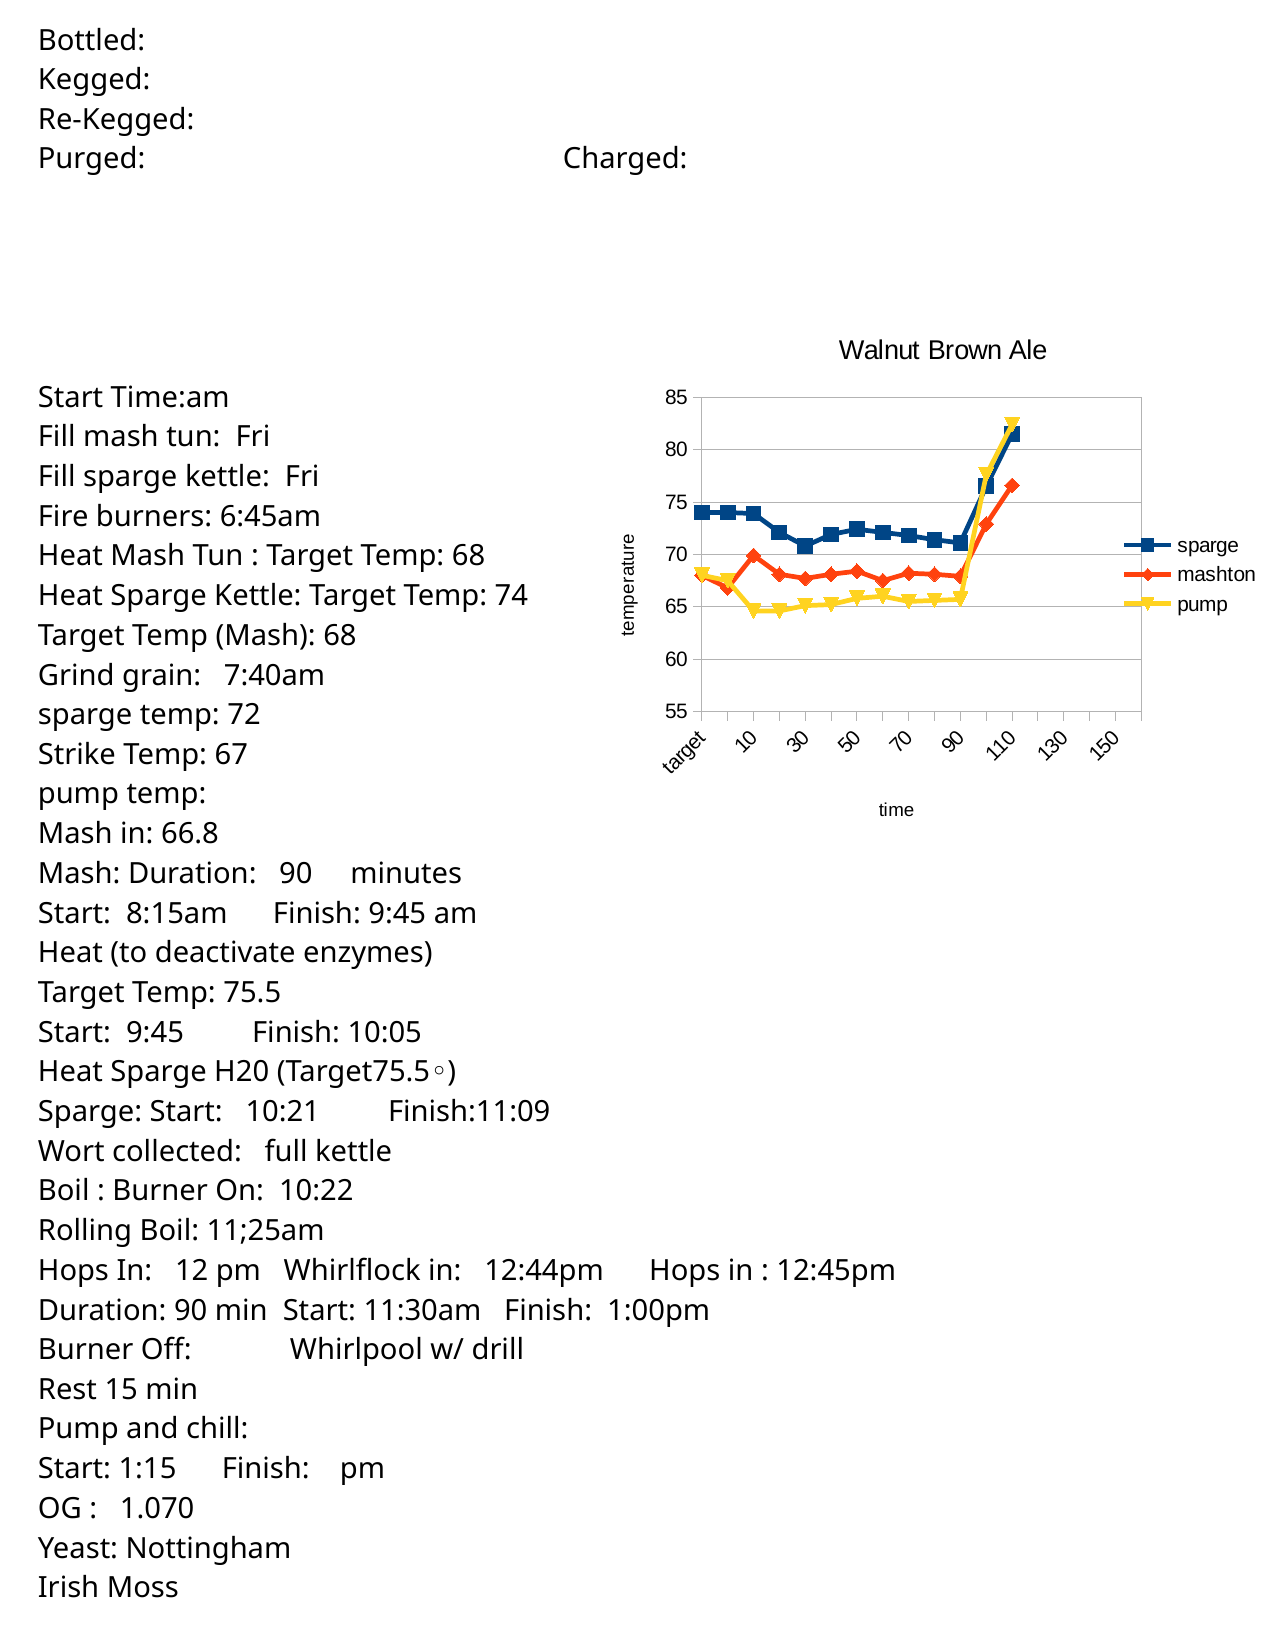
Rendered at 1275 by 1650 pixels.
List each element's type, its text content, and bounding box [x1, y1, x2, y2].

text Heat Mash Tun : Target Temp: 68 [1142, 535, 1237, 574]
text Mash: Duration: 90 minutes [38, 852, 1237, 892]
text sparge temp: 72 [38, 693, 1237, 733]
text [984, 503, 1141, 535]
text [1142, 495, 1237, 535]
text Rest 15 min [38, 1368, 1237, 1408]
text Pump and chill: [38, 1408, 1237, 1447]
text Irish Moss [38, 1567, 1237, 1606]
text [702, 416, 1141, 449]
text [702, 654, 1141, 659]
text Fill mash tun: Fri [38, 416, 701, 455]
text Hops In: 12 pm Whirlflock in: 12:44pm Hops in : 12:45pm [38, 1249, 1237, 1289]
text Mash in: 66.8 [38, 812, 1237, 852]
text Heat Sparge Kettle: Target Temp: 74 [702, 580, 745, 606]
text [702, 455, 993, 495]
text [986, 455, 1141, 495]
text Heat Sparge Kettle: Target Temp: 74 [735, 574, 881, 606]
text Start: 8:15am Finish: 9:45 am [38, 892, 1237, 932]
text Heat Mash Tun : Target Temp: 68 [761, 555, 966, 574]
text Heat (to deactivate enzymes) [38, 932, 1237, 971]
text Heat Mash Tun : Target Temp: 68 [702, 535, 797, 554]
text Duration: 90 min Start: 11:30am Finish: 1:00pm [38, 1289, 1237, 1328]
text Heat Sparge Kettle: Target Temp: 74 [1142, 574, 1237, 614]
text Target Temp (Mash): 68 [38, 614, 701, 654]
text Wort collected: full kettle [38, 1130, 1237, 1170]
text Re-Kegged: [38, 98, 1237, 138]
text [702, 614, 1141, 654]
text [1142, 614, 1237, 654]
text Purged: Charged: [38, 138, 1237, 177]
text Heat Mash Tun : Target Temp: 68 [813, 535, 967, 554]
text OG : 1.070 [38, 1487, 1237, 1527]
text Heat Mash Tun : Target Temp: 68 [38, 535, 701, 574]
text [1142, 416, 1237, 455]
text Fill sparge kettle: Fri [38, 455, 701, 495]
text Target Temp: 75.5 [38, 971, 1237, 1011]
text Heat Sparge Kettle: Target Temp: 74 [962, 574, 1141, 606]
text Heat Mash Tun : Target Temp: 68 [975, 535, 1141, 554]
text pump temp: [38, 773, 1237, 812]
text Heat Mash Tun : Target Temp: 68 [969, 555, 1141, 574]
text Bottled: [38, 19, 1237, 58]
text [1142, 455, 1237, 495]
text Strike Temp: 67 [38, 733, 1237, 773]
text [702, 660, 1141, 693]
text Burner Off: Whirlpool w/ drill [38, 1328, 1237, 1368]
text [1005, 450, 1141, 455]
text Start Time:am [38, 376, 1237, 416]
text Rolling Boil: 11;25am [38, 1209, 1237, 1249]
text Start: 9:45 Finish: 10:05 [38, 1011, 1237, 1051]
text Grind grain: 7:40am [38, 654, 701, 693]
text [702, 503, 975, 535]
text Heat Sparge Kettle: Target Temp: 74 [884, 576, 960, 598]
text [702, 450, 995, 455]
text Sparge: Start: 10:21 Finish:11:09 [38, 1090, 1237, 1130]
text Heat Sparge Kettle: Target Temp: 74 [38, 574, 701, 614]
text [1142, 654, 1237, 693]
text [702, 495, 979, 502]
text Heat Sparge Kettle: Target Temp: 74 [806, 607, 1141, 614]
text Boil : Burner On: 10:22 [38, 1170, 1237, 1209]
text Start: 1:15 Finish: pm [38, 1447, 1237, 1487]
text Yeast: Nottingham [38, 1527, 1237, 1567]
text Fire burners: 6:45am [38, 495, 701, 535]
text Heat Mash Tun : Target Temp: 68 [702, 555, 747, 574]
text Kegged: [38, 58, 1237, 98]
text Heat Sparge H20 (Target75.5◦) [38, 1051, 1237, 1090]
text [1005, 495, 1141, 502]
